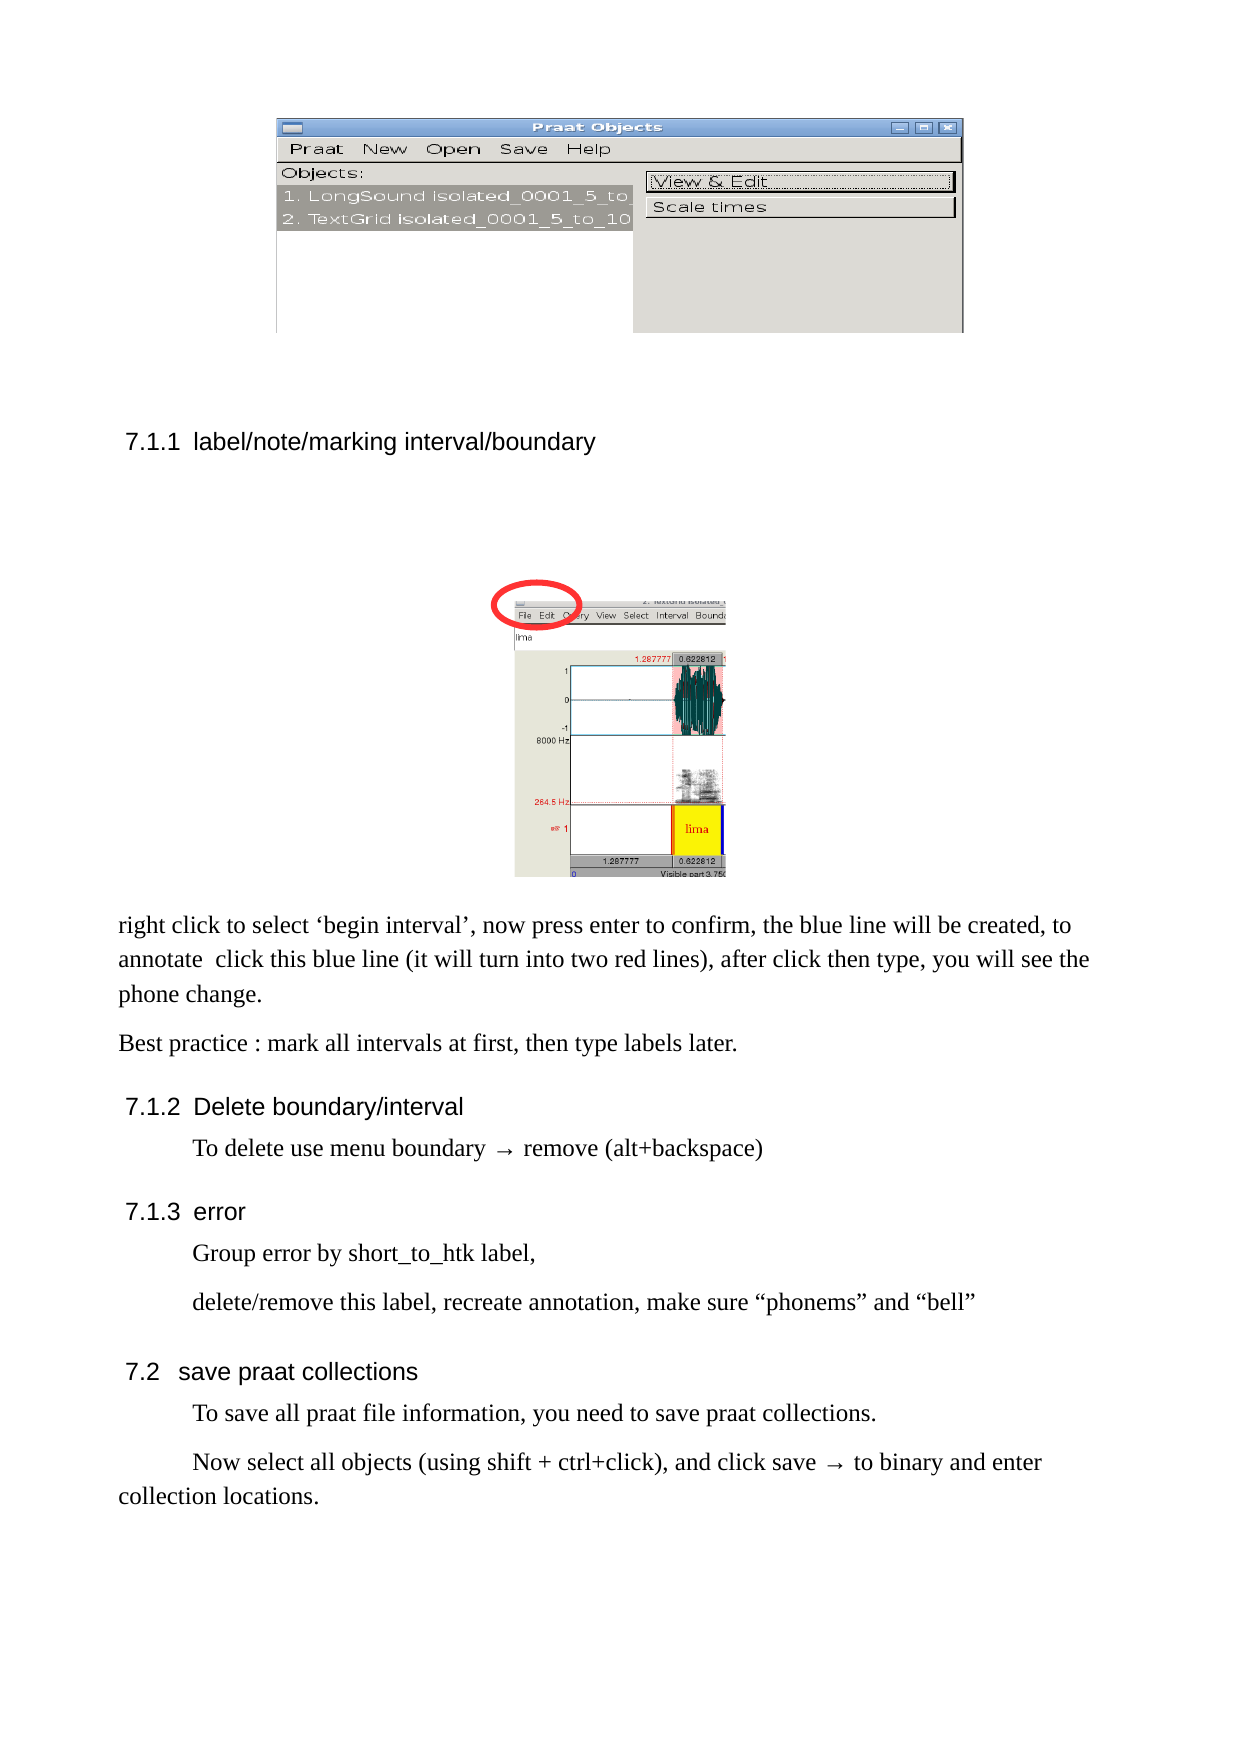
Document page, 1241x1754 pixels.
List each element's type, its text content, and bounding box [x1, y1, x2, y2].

picture [514, 601, 576, 624]
text delete/remove this label, recreate annotation, make sure “phonems” and “bell” [118, 1287, 1122, 1316]
text To save all praat file information, you need to save praat collections. [118, 1398, 1122, 1427]
picture [276, 118, 964, 333]
text right click to select ‘begin interval’, now press enter to confirm, the blue line will be created, to annotate click this blue line (it will turn into two red lines), after click then type, you will see the phone change. [118, 910, 1122, 1008]
text To delete use menu boundary → remove (alt+backspace) [118, 1133, 1122, 1162]
text Group error by short_to_htk label, [118, 1238, 1122, 1266]
subtitle Delete boundary/interval [118, 1092, 1122, 1120]
subtitle label/note/marking interval/boundary [118, 427, 1122, 456]
picture [514, 601, 726, 877]
subtitle save praat collections [118, 1357, 1122, 1385]
subtitle error [118, 1196, 1122, 1225]
text Now select all objects (using shift + ctrl+click), and click save → to binary and enter collection locations. [118, 1447, 1122, 1510]
text Best practice : mark all intervals at first, then type labels later. [118, 1028, 1122, 1057]
